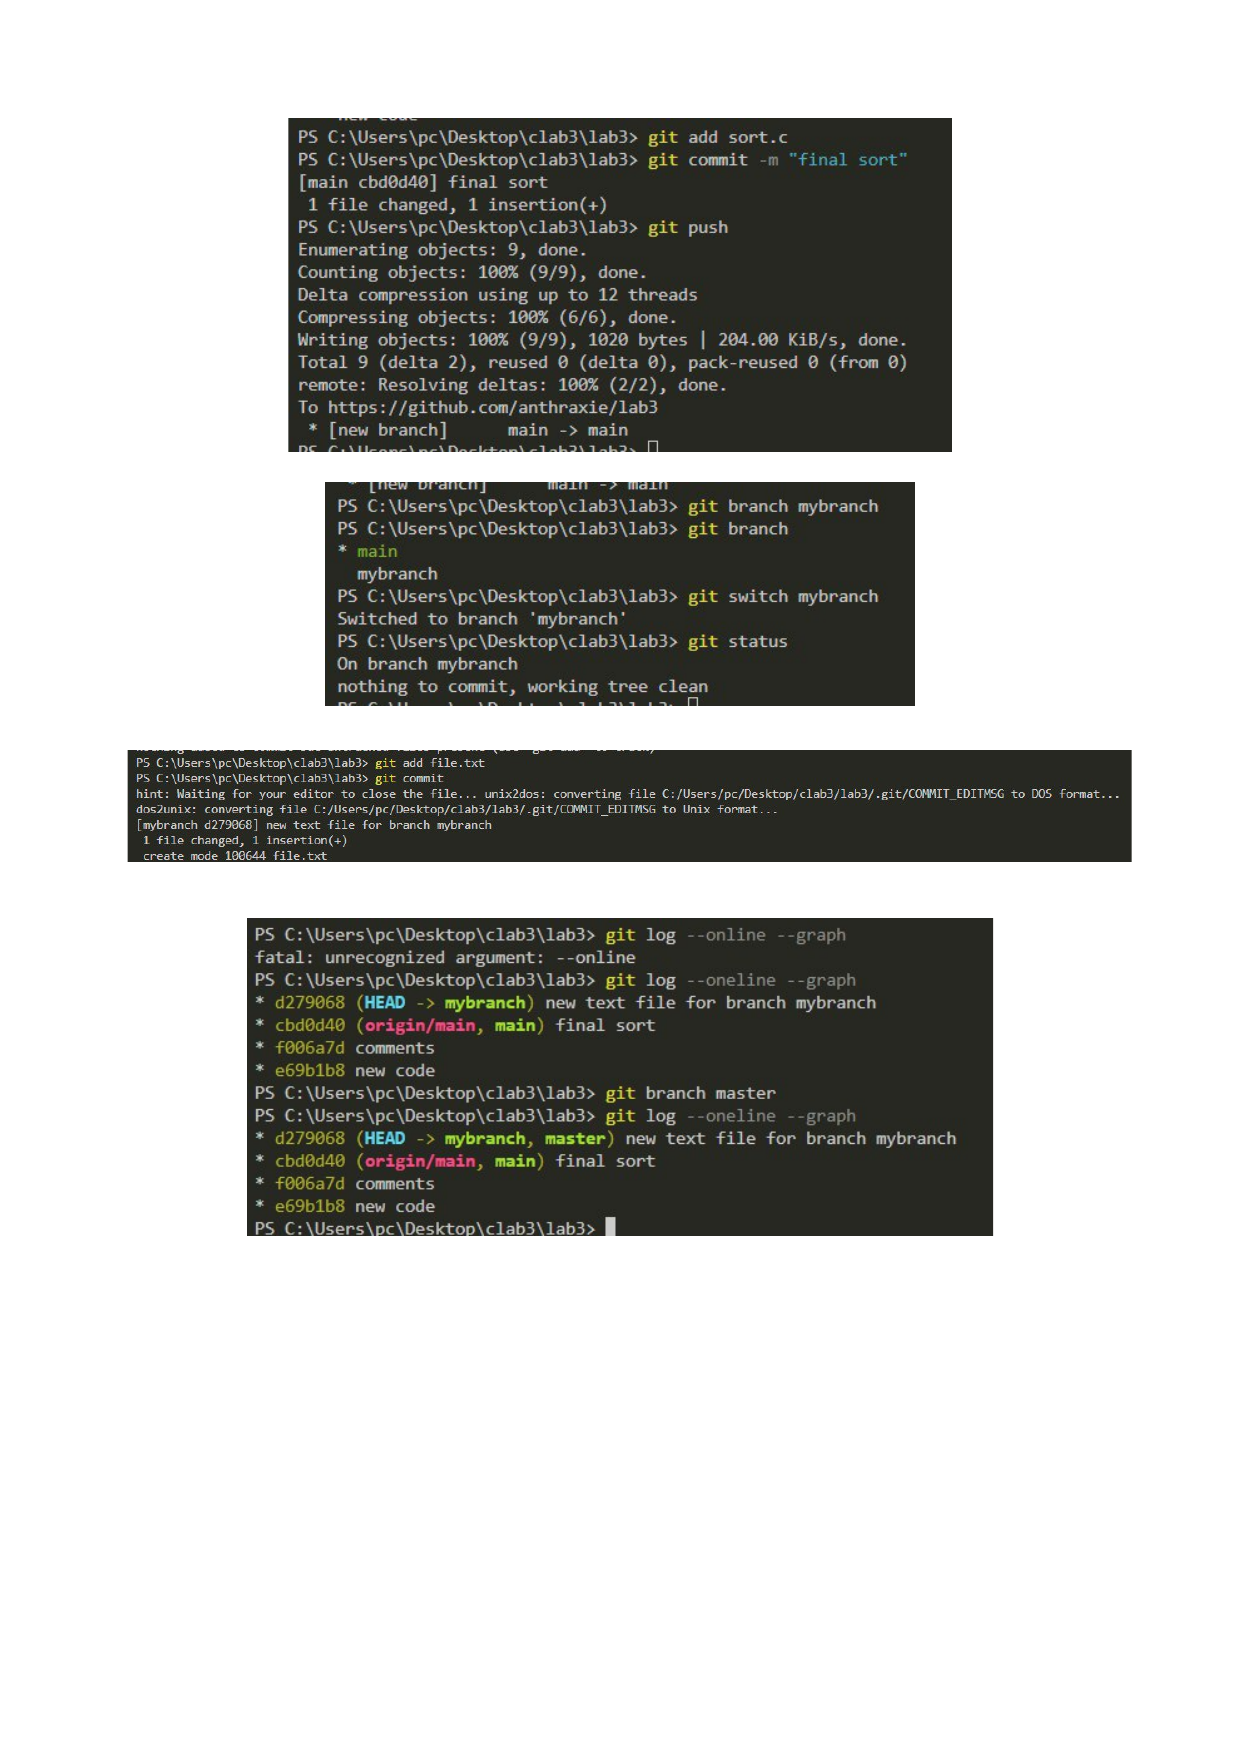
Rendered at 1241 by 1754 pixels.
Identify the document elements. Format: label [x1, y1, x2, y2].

picture [325, 482, 915, 706]
picture [127, 750, 1132, 862]
picture [288, 118, 952, 452]
picture [247, 918, 994, 1236]
